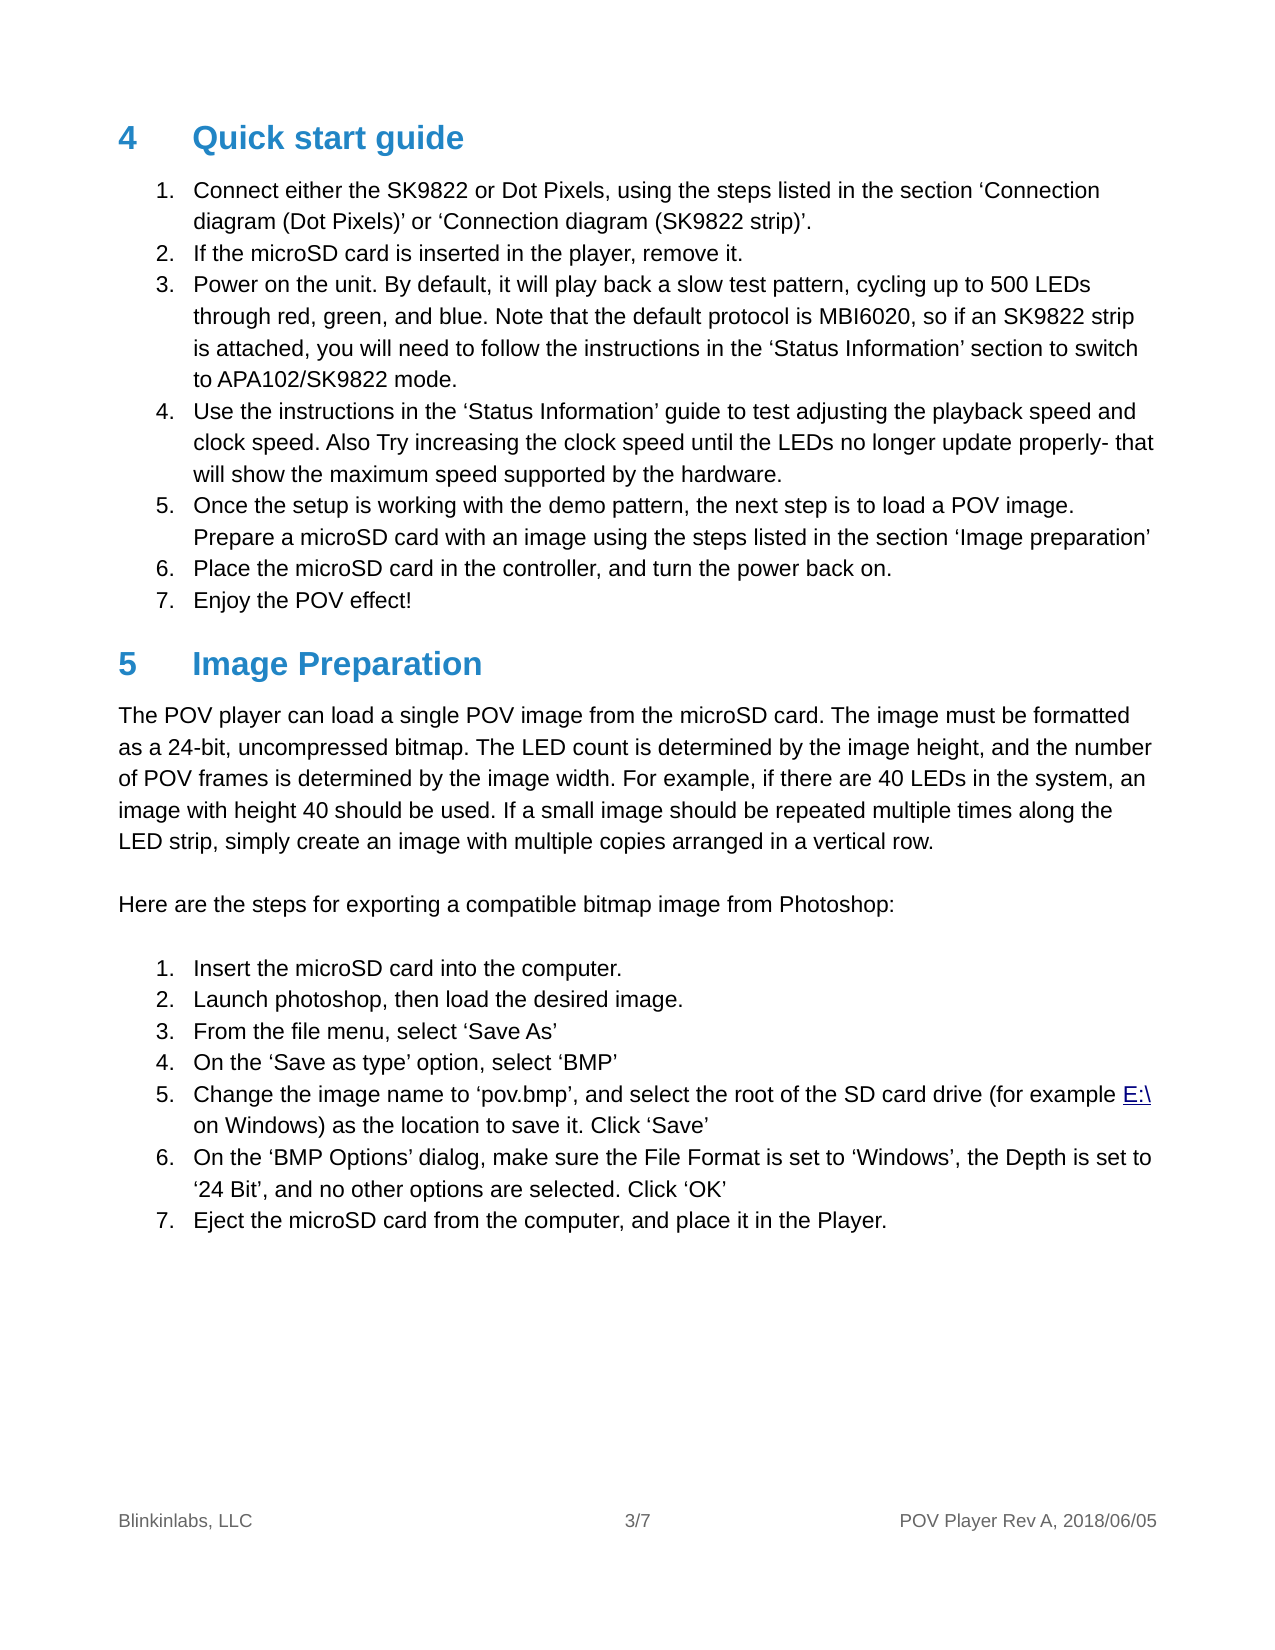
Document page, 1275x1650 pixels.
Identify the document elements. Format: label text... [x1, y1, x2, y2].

list On the ‘BMP Options’ dialog, make sure the File Format is set to ‘Windows’, the Depth is set to ‘24 Bit’, and no other options are selected. Click ‘OK’ [156, 1144, 1157, 1202]
list Eject the microSD card from the computer, and place it in the Player. [156, 1207, 1157, 1233]
list Power on the unit. By default, it will play back a slow test pattern, cycling up to 500 LEDs through red, green, and blue. Note that the default protocol is MBI6020, so if an SK9822 strip is attached, you will need to follow the instructions in the ‘Status Information’ section to switch to APA102/SK9822 mode. [156, 271, 1157, 392]
text Here are the steps for exporting a compatible bitmap image from Photoshop: [118, 891, 1157, 918]
list On the ‘Save as type’ option, select ‘BMP’ [156, 1049, 1157, 1076]
list Change the image name to ‘pov.bmp’, and select the root of the SD card drive (for example E:\ on Windows) as the location to save it. Click ‘Save’ [156, 1081, 1157, 1139]
text The POV player can load a single POV image from the microSD card. The image must be formatted as a 24-bit, uncompressed bitmap. The LED count is determined by the image height, and the number of POV frames is determined by the image width. For example, if there are 40 LEDs in the system, an image with height 40 should be used. If a small image should be repeated multiple times along the LED strip, simply create an image with multiple copies arranged in a vertical row. [118, 702, 1157, 855]
list Place the microSD card in the controller, and turn the power back on. [156, 555, 1157, 582]
list If the microSD card is inserted in the player, remove it. [156, 240, 1157, 266]
list Once the setup is working with the demo pattern, the next step is to load a POV image. Prepare a microSD card with an image using the steps listed in the section ‘Image preparation’ [156, 492, 1157, 550]
subtitle Quick start guide [118, 118, 1157, 157]
subtitle Image Preparation [118, 643, 1157, 682]
list From the file menu, select ‘Save As’ [156, 1018, 1157, 1044]
list Enjoy the POV effect! [156, 587, 1157, 613]
list Insert the microSD card into the computer. [156, 954, 1157, 981]
list Connect either the SK9822 or Dot Pixels, using the steps listed in the section ‘Connection diagram (Dot Pixels)’ or ‘Connection diagram (SK9822 strip)’. [156, 177, 1157, 234]
list Launch photoshop, then load the desired image. [156, 986, 1157, 1012]
list Use the instructions in the ‘Status Information’ guide to test adjusting the playback speed and clock speed. Also Try increasing the clock speed until the LEDs no longer update properly- that will show the maximum speed supported by the hardware. [156, 398, 1157, 487]
